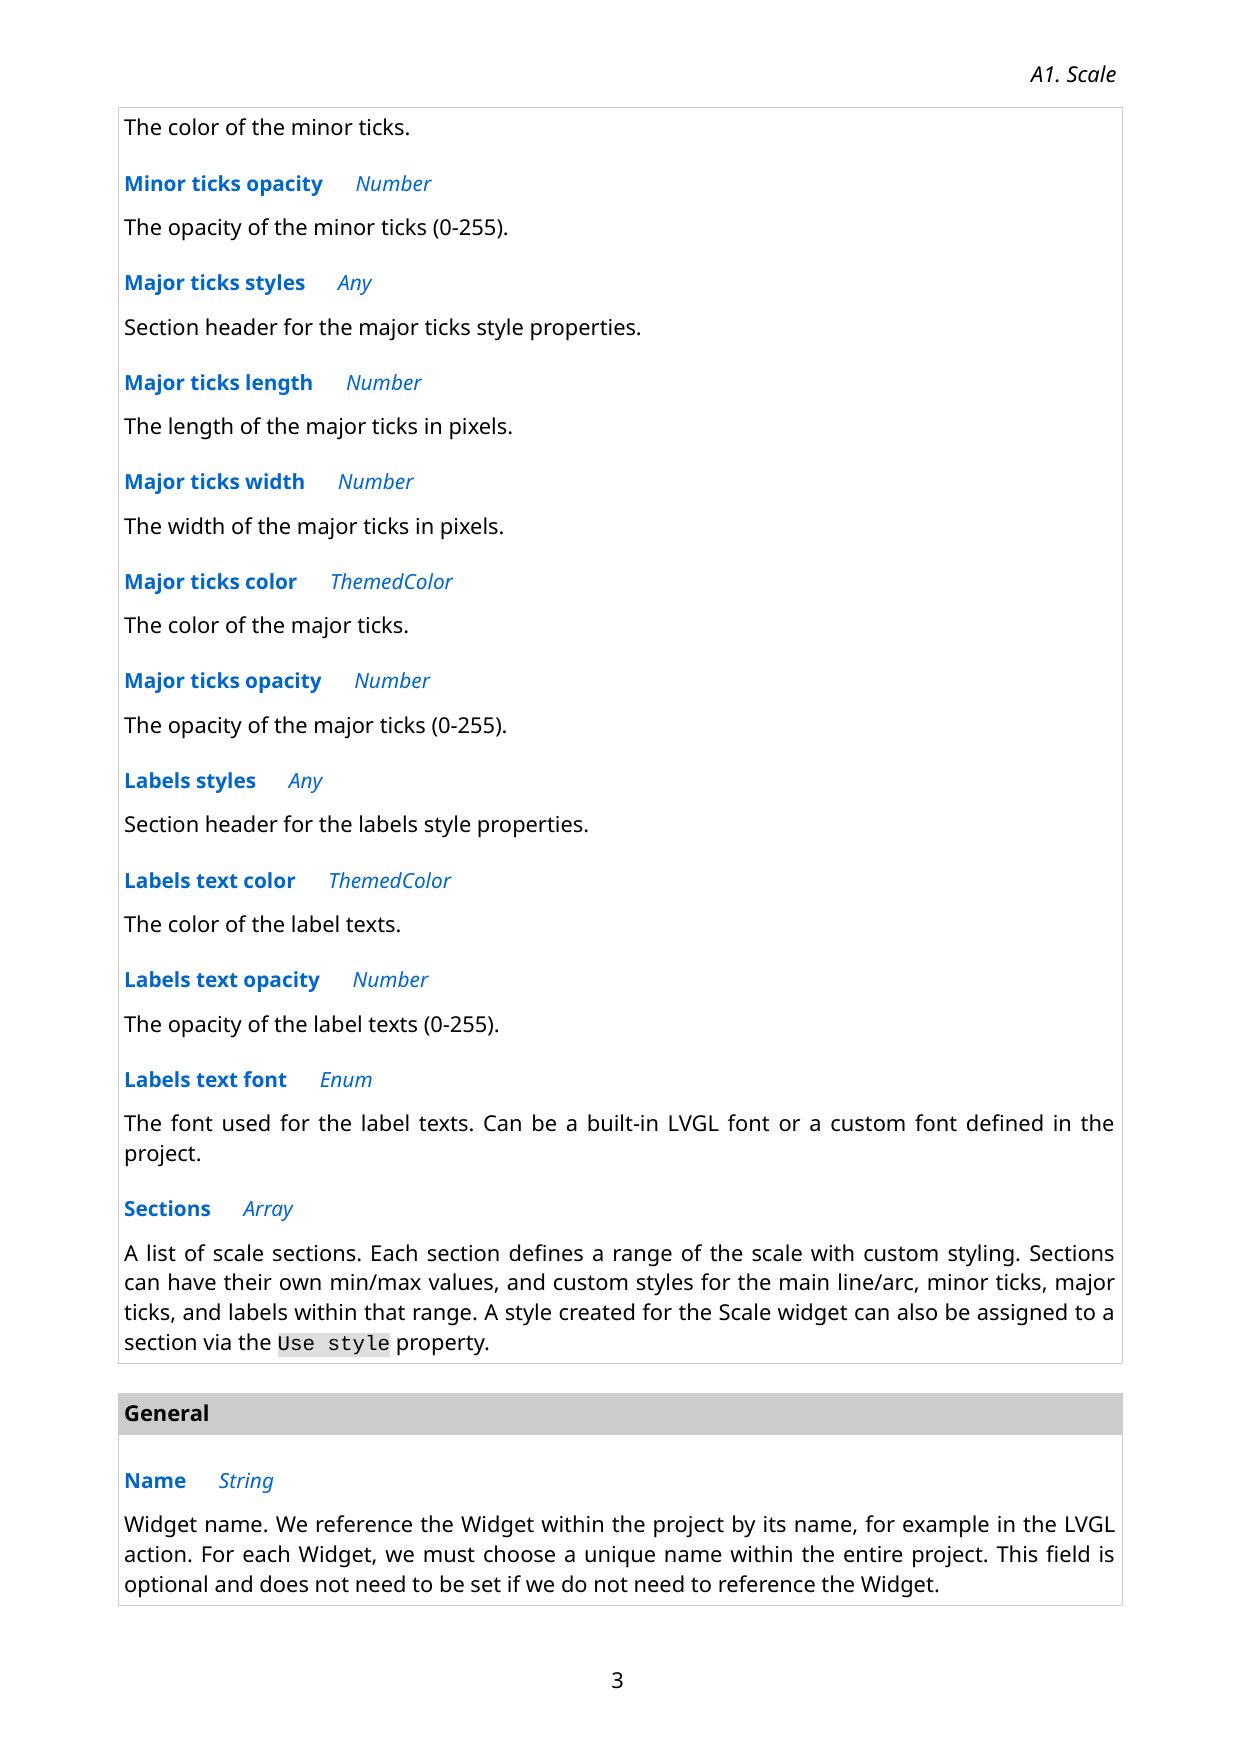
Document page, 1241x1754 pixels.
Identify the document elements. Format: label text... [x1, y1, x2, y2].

table_cell The color of the minor ticks. Minor ticks opacity Number The opacity of the minor ticks (0-255). Major ticks styles Any Section header for the major ticks style properties. Major ticks length Number The length of the major ticks in pixels. Major ticks width Number The width of the major ticks in pixels. Major ticks color ThemedColor The color of the major ticks. Major ticks opacity Number The opacity of the major ticks (0-255). Labels styles Any Section header for the labels style properties. Labels text color ThemedColor The color of the label texts. Labels text opacity Number The opacity of the label texts (0-255). Labels text font Enum The font used for the label texts. Can be a built-in LVGL font or a custom font defined in the project. Sections Array A list of scale sections. Each section defines a range of the scale with custom styling. Sections can have their own min/max values, and custom styles for the main line/arc, minor ticks, major ticks, and labels within that range. A style created for the Scale widget can also be assigned to a section via the Use style property. [119, 108, 1122, 1362]
table_header General [119, 1394, 1122, 1434]
table_cell Name String Widget name. We reference the Widget within the project by its name, for example in the LVGL action. For each Widget, we must choose a unique name within the entire project. This field is optional and does not need to be set if we do not need to reference the Widget. [119, 1435, 1122, 1604]
